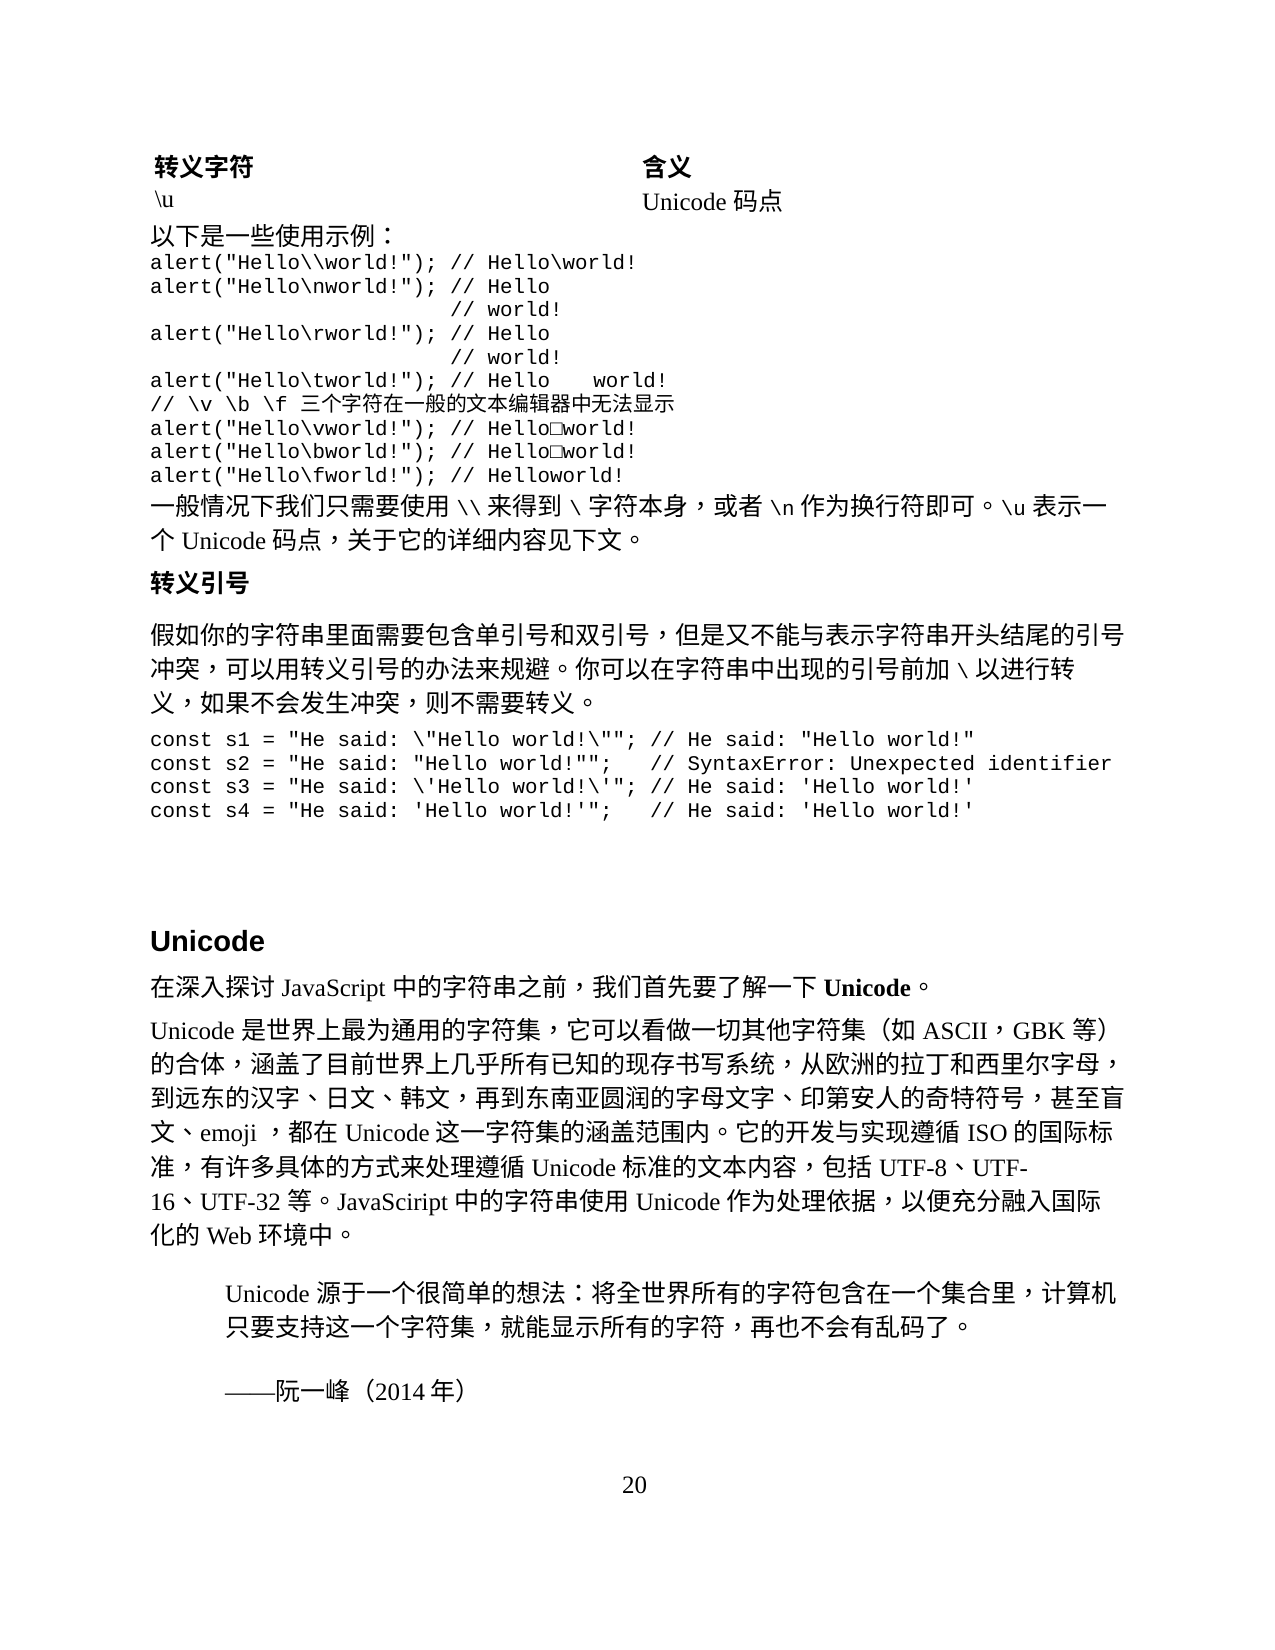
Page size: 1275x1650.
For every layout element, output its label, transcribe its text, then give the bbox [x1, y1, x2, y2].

text const s2 = "He said: "Hello world!""; // SyntaxError: Unexpected identifier [150, 752, 1125, 776]
text Unicode 是世界上最为通用的字符集，它可以看做一切其他字符集（如 ASCII，GBK 等）的合体，涵盖了目前世界上几乎所有已知的现存书写系统，从欧洲的拉丁和西里尔字母，到远东的汉字、日文、韩文，再到东南亚圆润的字母文字、印第安人的奇特符号，甚至盲文、emoji ，都在 Unicode 这一字符集的涵盖范围内。它的开发与实现遵循 ISO 的国际标准，有许多具体的方式来处理遵循 Unicode 标准的文本内容，包括 UTF-8、UTF-16、UTF-32 等。JavaSciript 中的字符串使用 Unicode 作为处理依据，以便充分融入国际化的 Web 环境中。 [150, 1013, 1125, 1251]
text 以下是一些使用示例： [150, 218, 1125, 252]
text alert("Hello\tworld!"); // Hello world! [150, 370, 1125, 394]
text const s3 = "He said: \'Hello world!\'"; // He said: 'Hello world!' [150, 776, 1125, 800]
table_header 含义 [638, 150, 1125, 184]
text alert("Hello\nworld!"); // Hello [150, 276, 1125, 299]
subtitle Unicode [150, 924, 1125, 957]
text // \v \b \f 三个字符在一般的文本编辑器中无法显示 [150, 394, 1125, 418]
text alert("Hello\\world!"); // Hello\world! [150, 252, 1125, 276]
table_header 转义字符 [150, 150, 637, 184]
text ——阮一峰（2014年） [225, 1373, 1125, 1407]
text // world! [150, 347, 1125, 370]
table_cell Unicode 码点 [638, 184, 1125, 218]
text 在深入探讨 JavaScript 中的字符串之前，我们首先要了解一下 Unicode。 [150, 970, 1125, 1004]
text // world! [150, 299, 1125, 323]
text const s4 = "He said: 'Hello world!'"; // He said: 'Hello world!' [150, 800, 1125, 823]
text 假如你的字符串里面需要包含单引号和双引号，但是又不能与表示字符串开头结尾的引号冲突，可以用转义引号的办法来规避。你可以在字符串中出现的引号前加 \ 以进行转义，如果不会发生冲突，则不需要转义。 [150, 618, 1125, 720]
text const s1 = "He said: \"Hello world!\""; // He said: "Hello world!" [150, 729, 1125, 752]
text alert("Hello\vworld!"); // Hello□world! [150, 418, 1125, 441]
text alert("Hello\fworld!"); // Helloworld! [150, 465, 1125, 489]
table_cell \u [150, 184, 637, 218]
text alert("Hello\rworld!"); // Hello [150, 323, 1125, 347]
text alert("Hello\bworld!"); // Hello□world! [150, 441, 1125, 465]
text Unicode 源于一个很简单的想法：将全世界所有的字符包含在一个集合里，计算机只要支持这一个字符集，就能显示所有的字符，再也不会有乱码了。 [225, 1275, 1125, 1343]
text 转义引号 [150, 566, 1125, 600]
text 一般情况下我们只需要使用 \\ 来得到 \ 字符本身，或者 \n 作为换行符即可。\u 表示一个 Unicode 码点，关于它的详细内容见下文。 [150, 489, 1125, 557]
